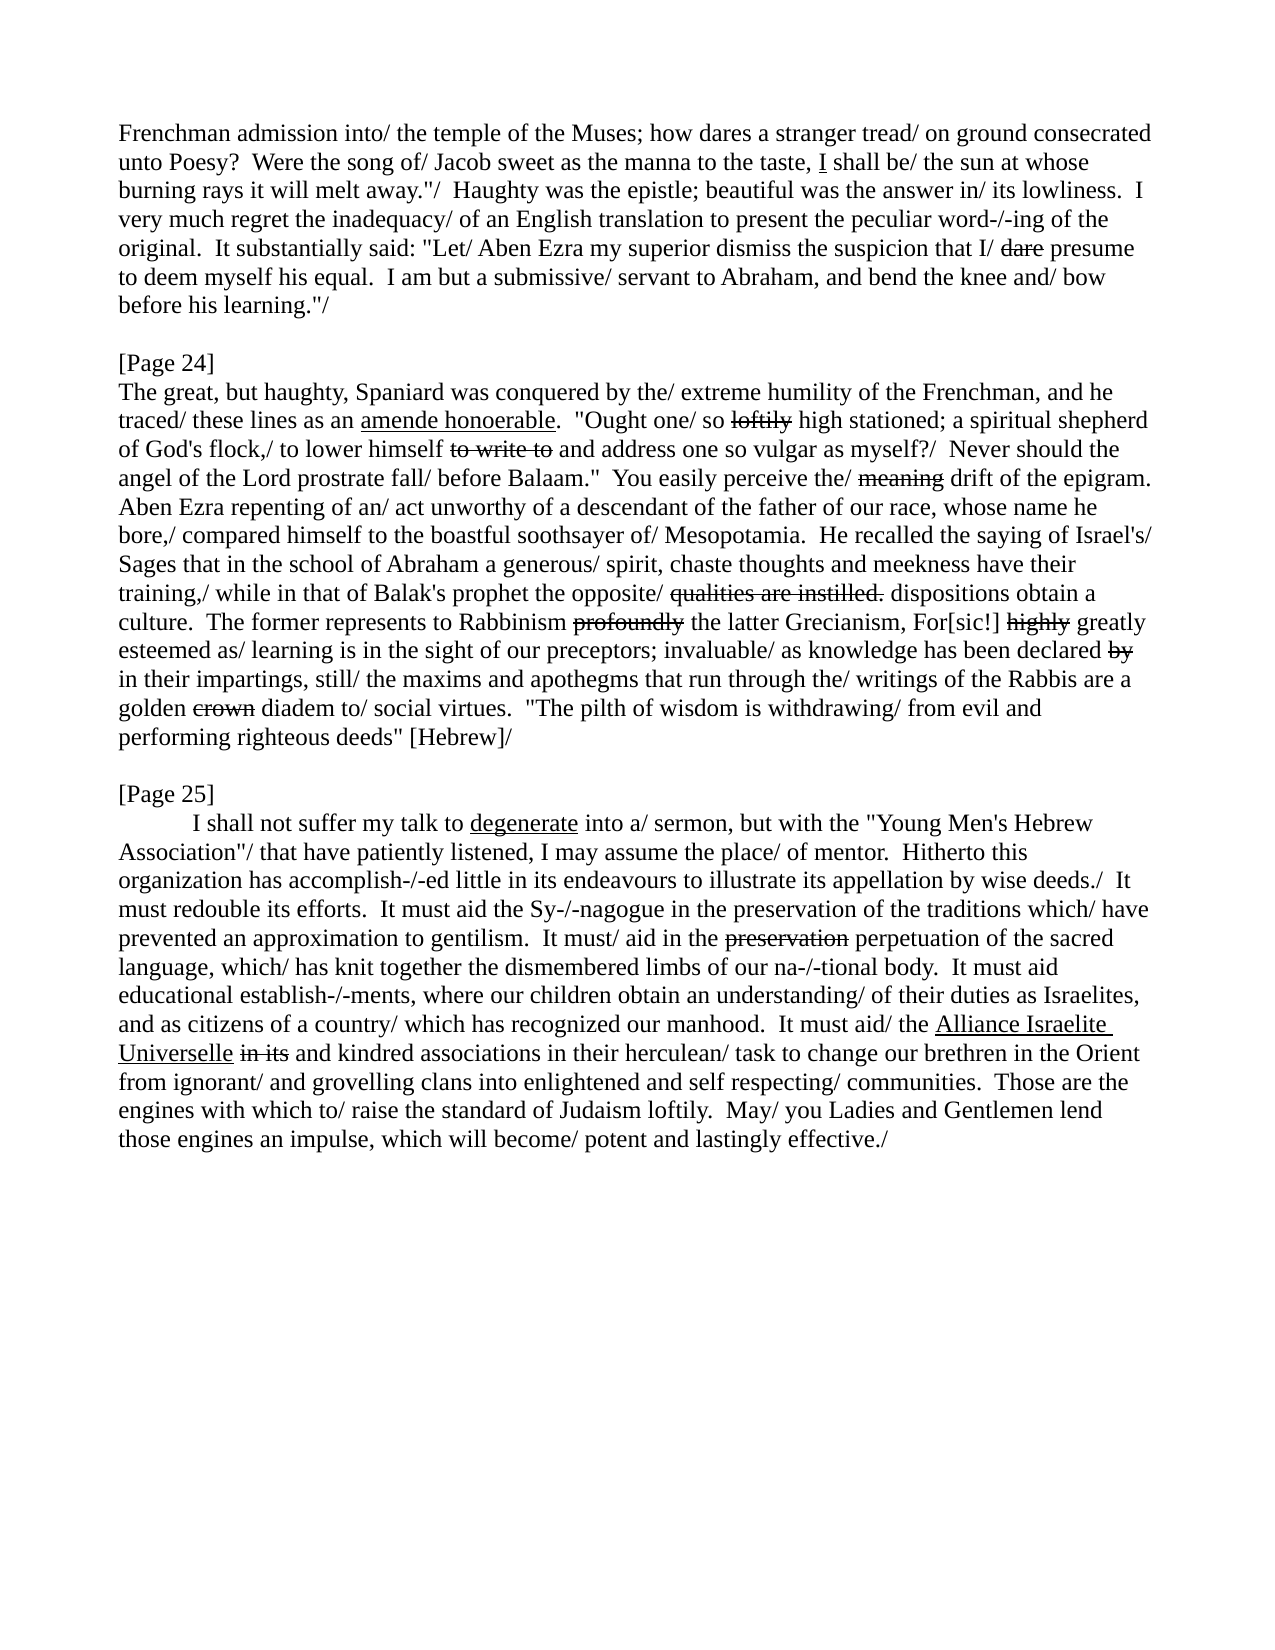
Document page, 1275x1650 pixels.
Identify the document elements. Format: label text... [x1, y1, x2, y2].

text I shall not suffer my talk to degenerate into a/ sermon, but with the "Young Men's Hebrew Association"/ that have patiently listened, I may assume the place/ of mentor. Hitherto this organization has accomplish-/-ed little in its endeavours to illustrate its appellation by wise deeds./ It must redouble its efforts. It must aid the Sy-/-nagogue in the preservation of the traditions which/ have prevented an approximation to gentilism. It must/ aid in the preservation perpetuation of the sacred language, which/ has knit together the dismembered limbs of our na-/-tional body. It must aid educational establish-/-ments, where our children obtain an understanding/ of their duties as Israelites, and as citizens of a country/ which has recognized our manhood. It must aid/ the Alliance Israelite Universelle in its and kindred associations in their herculean/ task to change our brethren in the Orient from ignorant/ and grovelling clans into enlightened and self respecting/ communities. Those are the engines with which to/ raise the standard of Judaism loftily. May/ you Ladies and Gentlemen lend those engines an impulse, which will become/ potent and lastingly effective./ [118, 808, 1157, 1153]
text [Page 25] [118, 779, 1157, 808]
text The great, but haughty, Spaniard was conquered by the/ extreme humility of the Frenchman, and he traced/ these lines as an amende honoerable. "Ought one/ so loftily high stationed; a spiritual shepherd of God's flock,/ to lower himself to write to and address one so vulgar as myself?/ Never should the angel of the Lord prostrate fall/ before Balaam." You easily perceive the/ meaning drift of the epigram. Aben Ezra repenting of an/ act unworthy of a descendant of the father of our race, whose name he bore,/ compared himself to the boastful soothsayer of/ Mesopotamia. He recalled the saying of Israel's/ Sages that in the school of Abraham a generous/ spirit, chaste thoughts and meekness have their training,/ while in that of Balak's prophet the opposite/ qualities are instilled. dispositions obtain a culture. The former represents to Rabbinism profoundly the latter Grecianism, For[sic!] highly greatly esteemed as/ learning is in the sight of our preceptors; invaluable/ as knowledge has been declared by in their impartings, still/ the maxims and apothegms that run through the/ writings of the Rabbis are a golden crown diadem to/ social virtues. "The pilth of wisdom is withdrawing/ from evil and performing righteous deeds" [Hebrew]/ [118, 377, 1157, 751]
text Frenchman admission into/ the temple of the Muses; how dares a stranger tread/ on ground consecrated unto Poesy? Were the song of/ Jacob sweet as the manna to the taste, I shall be/ the sun at whose burning rays it will melt away."/ Haughty was the epistle; beautiful was the answer in/ its lowliness. I very much regret the inadequacy/ of an English translation to present the peculiar word-/-ing of the original. It substantially said: "Let/ Aben Ezra my superior dismiss the suspicion that I/ dare presume to deem myself his equal. I am but a submissive/ servant to Abraham, and bend the knee and/ bow before his learning."/ [118, 118, 1157, 319]
text [Page 24] [118, 348, 1157, 377]
